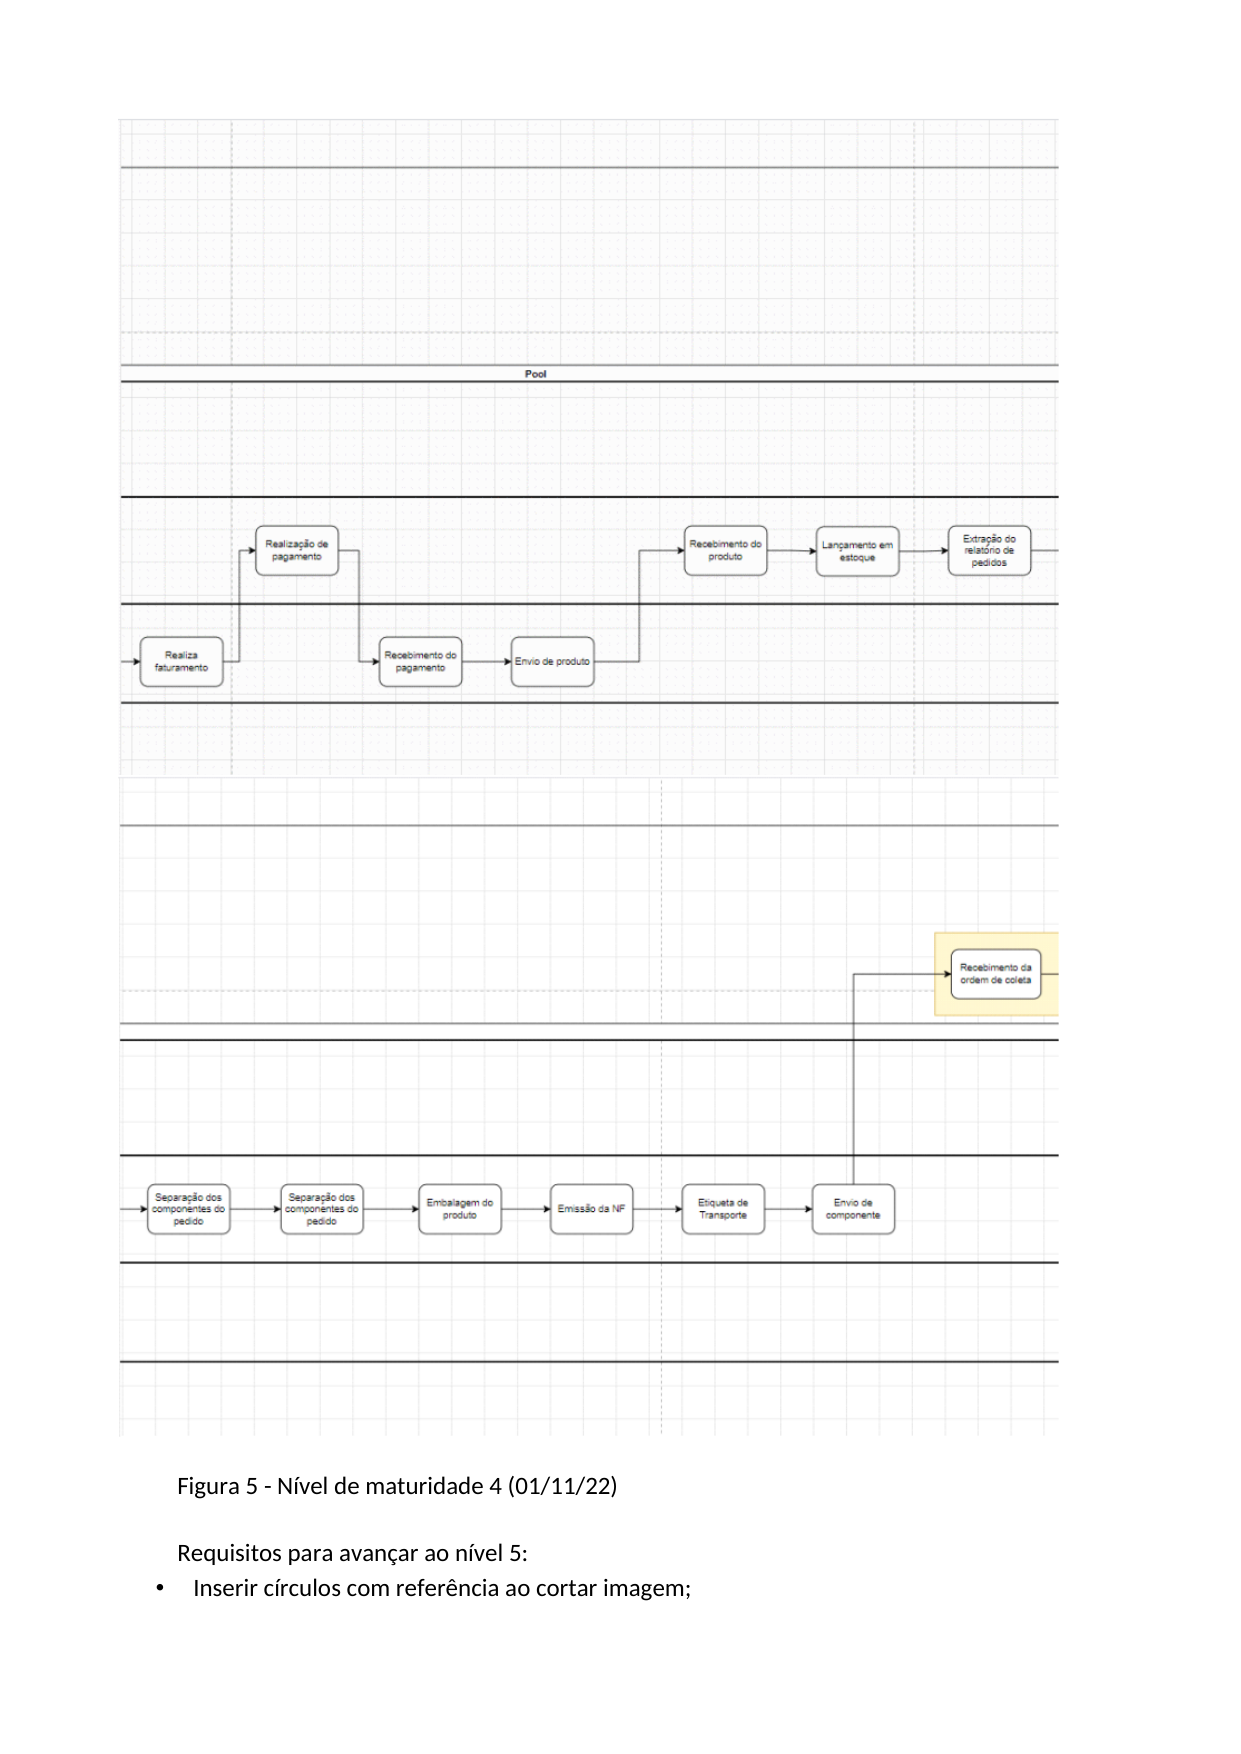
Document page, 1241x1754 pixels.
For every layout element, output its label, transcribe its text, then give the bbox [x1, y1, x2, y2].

text Requisitos para avançar ao nível 5: [118, 1537, 1122, 1568]
text Nível 4 [1059, 118, 1122, 1437]
text Figura 5 - Nível de maturidade 4 (01/11/22) [118, 1470, 1122, 1501]
list Inserir círculos com referência ao cortar imagem; [156, 1572, 1122, 1603]
